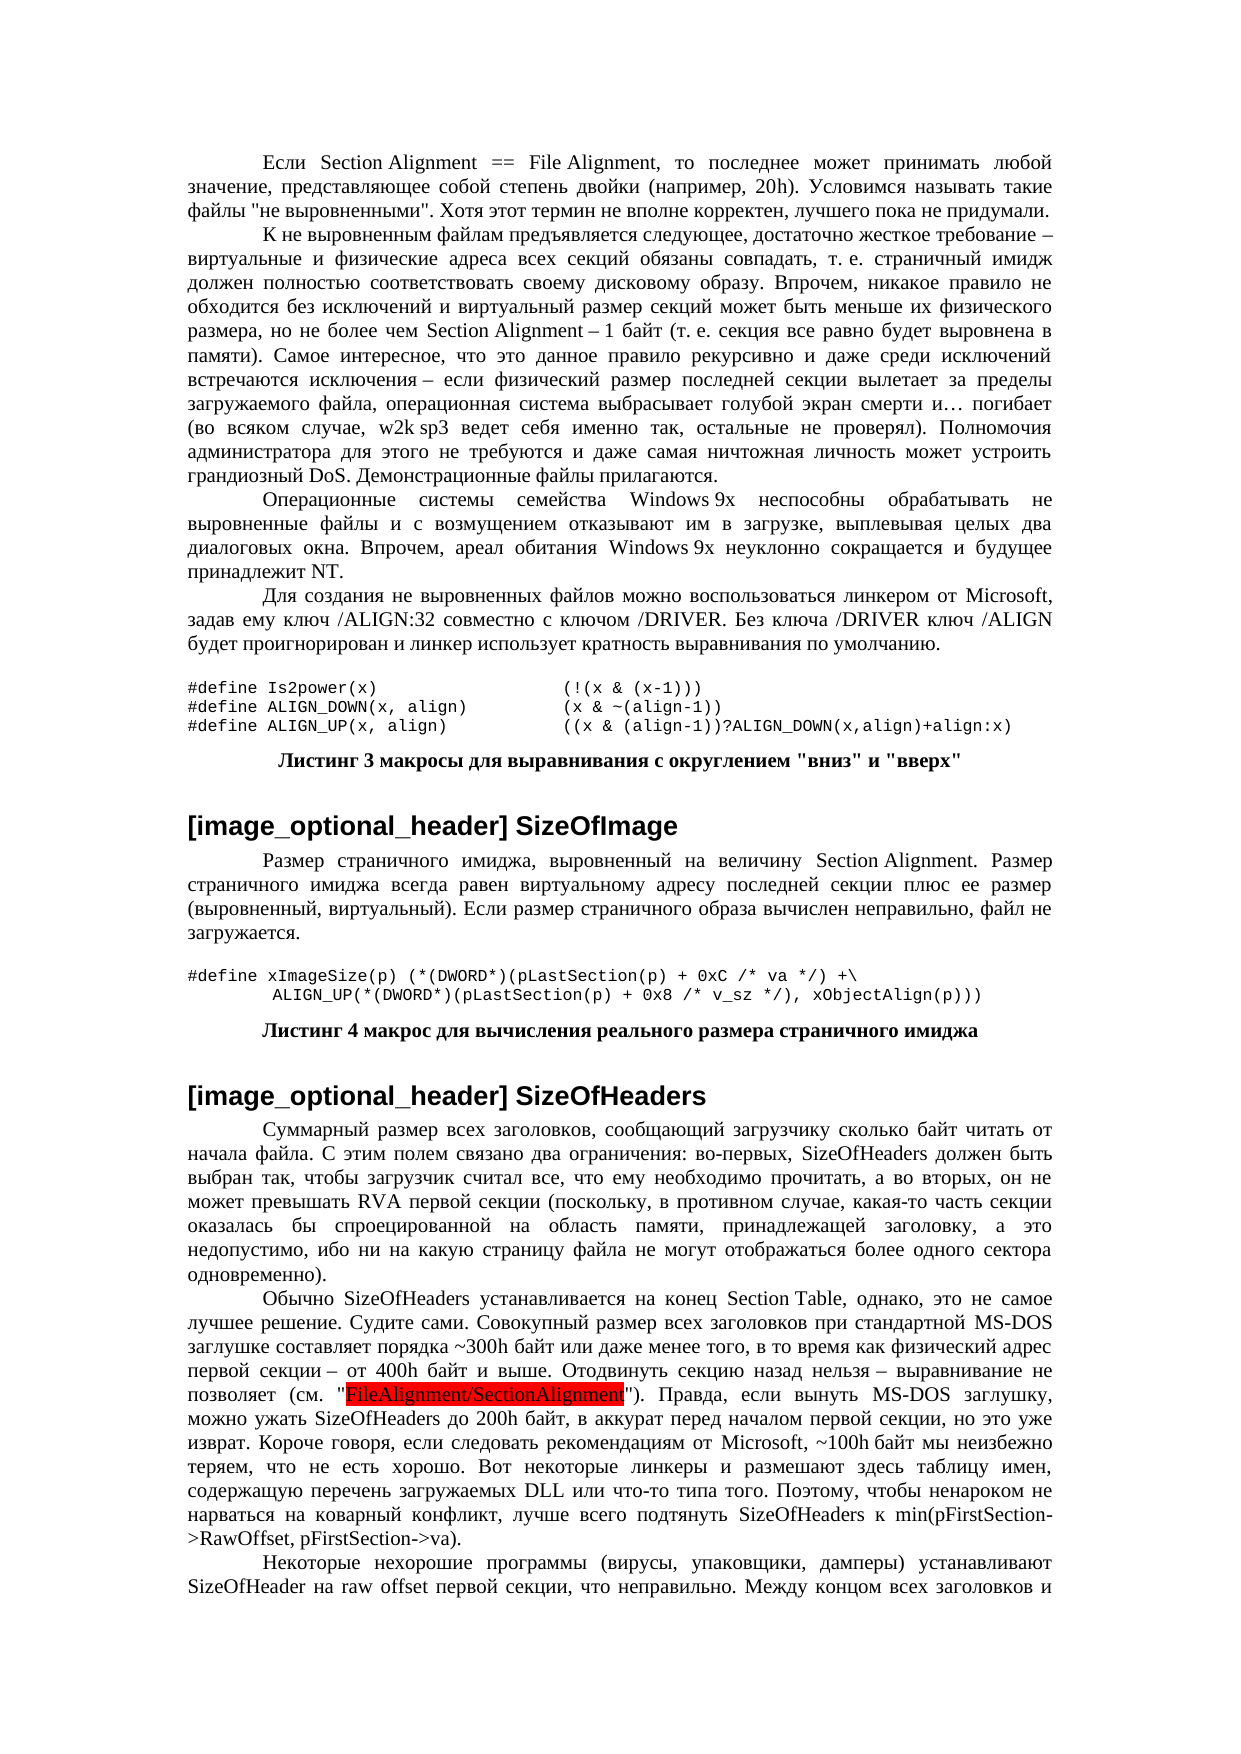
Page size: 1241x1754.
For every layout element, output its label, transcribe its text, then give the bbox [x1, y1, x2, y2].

subtitle [image_optional_header] SizeOfHeaders [187, 1079, 1053, 1111]
text Листинг 4 макрос для вычисления реального размера страничного имиджа [187, 1018, 1053, 1042]
text Листинг 3 макросы для выравнивания с округлением "вниз" и "вверх" [187, 748, 1053, 772]
text К не выровненным файлам предъявляется следующее, достаточно жесткое требование – виртуальные и физические адреса всех секций обязаны совпадать, т. е. страничный имидж должен полностью соответствовать своему дисковому образу. Впрочем, никакое правило не обходится без исключений и виртуальный размер секций может быть меньше их физического размера, но не более чем Section Alignment – 1 байт (т. е. секция все равно будет выровнена в памяти). Самое интересное, что это данное правило рекурсивно и даже среди исключений встречаются исключения – если физический размер последней секции вылетает за пределы загружаемого файла, операционная система выбрасывает голубой экран смерти и… погибает (во всяком случае, w2k sp3 ведет себя именно так, остальные не проверял). Полномочия администратора для этого не требуются и даже самая ничтожная личность может устроить грандиозный DoS. Демонстрационные файлы прилагаются. [187, 222, 1053, 487]
text Некоторые нехорошие программы (вирусы, упаковщики, дамперы) устанавливают SizeOfHeader на raw offset первой секции, что неправильно. Между концом всех заголовков и [187, 1550, 1053, 1598]
text Операционные системы семейства Windows 9x неспособны обрабатывать не выровненные файлы и с возмущением отказывают им в загрузке, выплевывая целых два диалоговых окна. Впрочем, ареал обитания Windows 9x неуклонно сокращается и будущее принадлежит NT. [187, 487, 1053, 583]
text #define Is2power(x) (!(x & (x-1))) [187, 679, 1053, 698]
text Суммарный размер всех заголовков, сообщающий загрузчику сколько байт читать от начала файла. С этим полем связано два ограничения: во-первых, SizeOfHeaders должен быть выбран так, чтобы загрузчик считал все, что ему необходимо прочитать, а во вторых, он не может превышать RVA первой секции (поскольку, в противном случае, какая-то часть секции оказалась бы спроецированной на область памяти, принадлежащей заголовку, а это недопустимо, ибо ни на какую страницу файла не могут отображаться более одного сектора одновременно). [187, 1117, 1053, 1286]
subtitle [image_optional_header] SizeOfImage [187, 810, 1053, 841]
text Обычно SizeOfHeaders устанавливается на конец Section Table, однако, это не самое лучшее решение. Судите сами. Совокупный размер всех заголовков при стандартной MS-DOS заглушке составляет порядка ~300h байт или даже менее того, в то время как физический адрес первой секции – от 400h байт и выше. Отодвинуть секцию назад нельзя – выравнивание не позволяет (см. "FileAlignment/SectionAlignment"). Правда, если вынуть MS-DOS заглушку, можно ужать SizeOfHeaders до 200h байт, в аккурат перед началом первой секции, но это уже изврат. Короче говоря, если следовать рекомендациям от Microsoft, ~100h байт мы неизбежно теряем, что не есть хорошо. Вот некоторые линкеры и размешают здесь таблицу имен, содержащую перечень загружаемых DLL или что-то типа того. Поэтому, чтобы ненароком не нарваться на коварный конфликт, лучше всего подтянуть SizeOfHeaders к min(pFirstSection->RawOffset, pFirstSection->va). [187, 1286, 1053, 1550]
text Если Section Alignment == File Alignment, то последнее может принимать любой значение, представляющее собой степень двойки (например, 20h). Условимся называть такие файлы "не выровненными". Хотя этот термин не вполне корректен, лучшего пока не придумали. [187, 150, 1053, 222]
text #define ALIGN_UP(x, align) ((x & (align-1))?ALIGN_DOWN(x,align)+align:x) [187, 717, 1053, 736]
text ALIGN_UP(*(DWORD*)(pLastSection(p) + 0x8 /* v_sz */), xObjectAlign(p))) [187, 987, 1053, 1006]
text #define xImageSize(p) (*(DWORD*)(pLastSection(p) + 0xC /* va */) +\ [187, 968, 1053, 987]
text #define ALIGN_DOWN(x, align) (x & ~(align-1)) [187, 698, 1053, 717]
text Для создания не выровненных файлов можно воспользоваться линкером от Microsoft, задав ему ключ /ALIGN:32 совместно с ключом /DRIVER. Без ключа /DRIVER ключ /ALIGN будет проигнорирован и линкер использует кратность выравнивания по умолчанию. [187, 583, 1053, 655]
text Размер страничного имиджа, выровненный на величину Section Alignment. Размер страничного имиджа всегда равен виртуальному адресу последней секции плюс ее размер (выровненный, виртуальный). Если размер страничного образа вычислен неправильно, файл не загружается. [187, 847, 1053, 944]
